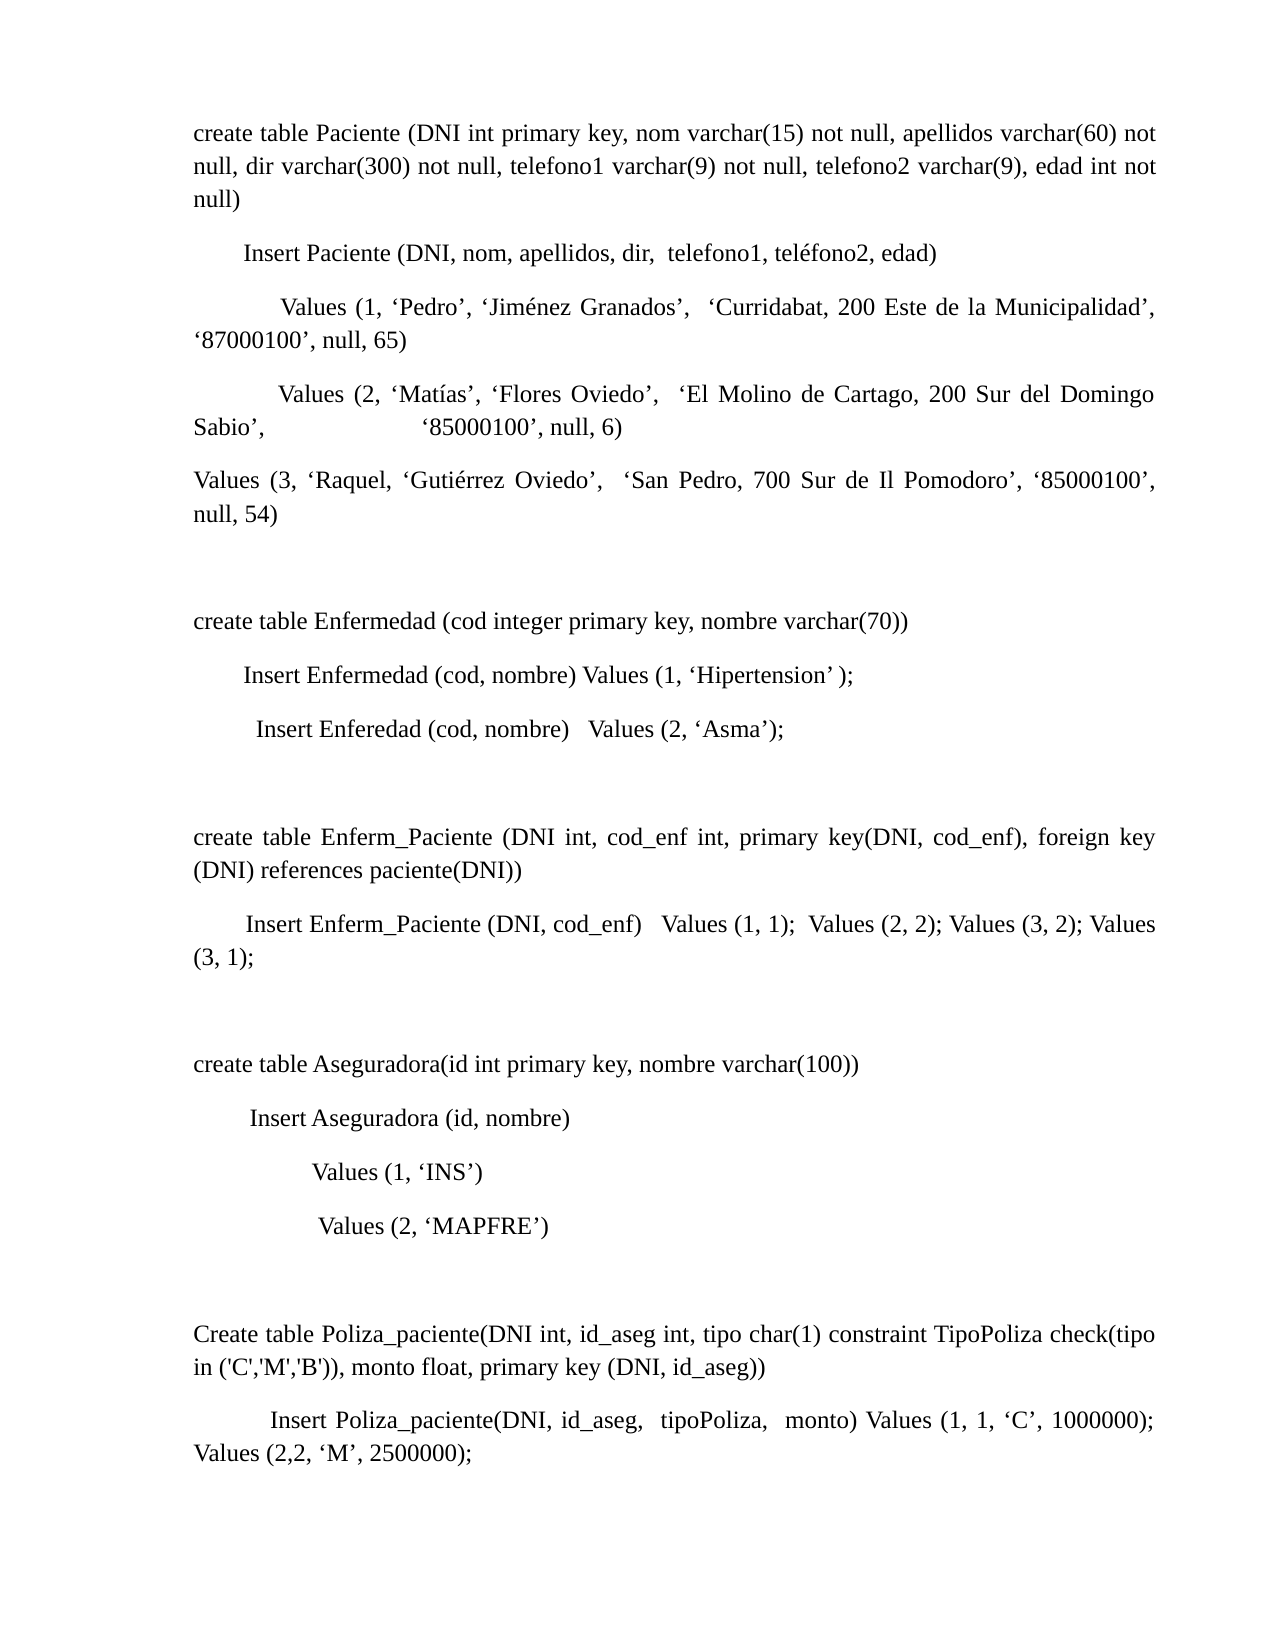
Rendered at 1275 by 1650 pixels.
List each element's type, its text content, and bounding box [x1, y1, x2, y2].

list Values (2, ‘Matías’, ‘Flores Oviedo’, ‘El Molino de Cartago, 200 Sur del Domingo Sabio’, ‘85000100’, null, 6) [193, 379, 1157, 441]
list Insert Poliza_paciente(DNI, id_aseg, tipoPoliza, monto) Values (1, 1, ‘C’, 1000000); Values (2,2, ‘M’, 2500000); [193, 1406, 1157, 1467]
list create table Paciente (DNI int primary key, nom varchar(15) not null, apellidos varchar(60) not null, dir varchar(300) not null, telefono1 varchar(9) not null, telefono2 varchar(9), edad int not null) [193, 118, 1157, 213]
list Insert Enferm_Paciente (DNI, cod_enf) Values (1, 1); Values (2, 2); Values (3, 2); Values (3, 1); [193, 909, 1157, 970]
list Insert Enfermedad (cod, nombre) Values (1, ‘Hipertension’ ); [193, 660, 1157, 689]
list Values (3, ‘Raquel, ‘Gutiérrez Oviedo’, ‘San Pedro, 700 Sur de Il Pomodoro’, ‘85000100’, null, 54) [193, 466, 1157, 527]
list Insert Aseguradora (id, nombre) [193, 1103, 1157, 1132]
list Values (1, ‘INS’) [193, 1157, 1157, 1186]
list Insert Enferedad (cod, nombre) Values (2, ‘Asma’); [193, 714, 1157, 743]
list Insert Paciente (DNI, nom, apellidos, dir, telefono1, teléfono2, edad) [193, 238, 1157, 267]
list Values (2, ‘MAPFRE’) [193, 1211, 1157, 1240]
list create table Aseguradora(id int primary key, nombre varchar(100)) [193, 1049, 1157, 1078]
list Values (1, ‘Pedro’, ‘Jiménez Granados’, ‘Curridabat, 200 Este de la Municipalidad’, ‘87000100’, null, 65) [193, 292, 1157, 354]
list Create table Poliza_paciente(DNI int, id_aseg int, tipo char(1) constraint TipoPoliza check(tipo in ('C','M','B')), monto float, primary key (DNI, id_aseg)) [193, 1319, 1157, 1380]
list create table Enferm_Paciente (DNI int, cod_enf int, primary key(DNI, cod_enf), foreign key (DNI) references paciente(DNI)) [193, 822, 1157, 883]
list create table Enfermedad (cod integer primary key, nombre varchar(70)) [193, 606, 1157, 635]
